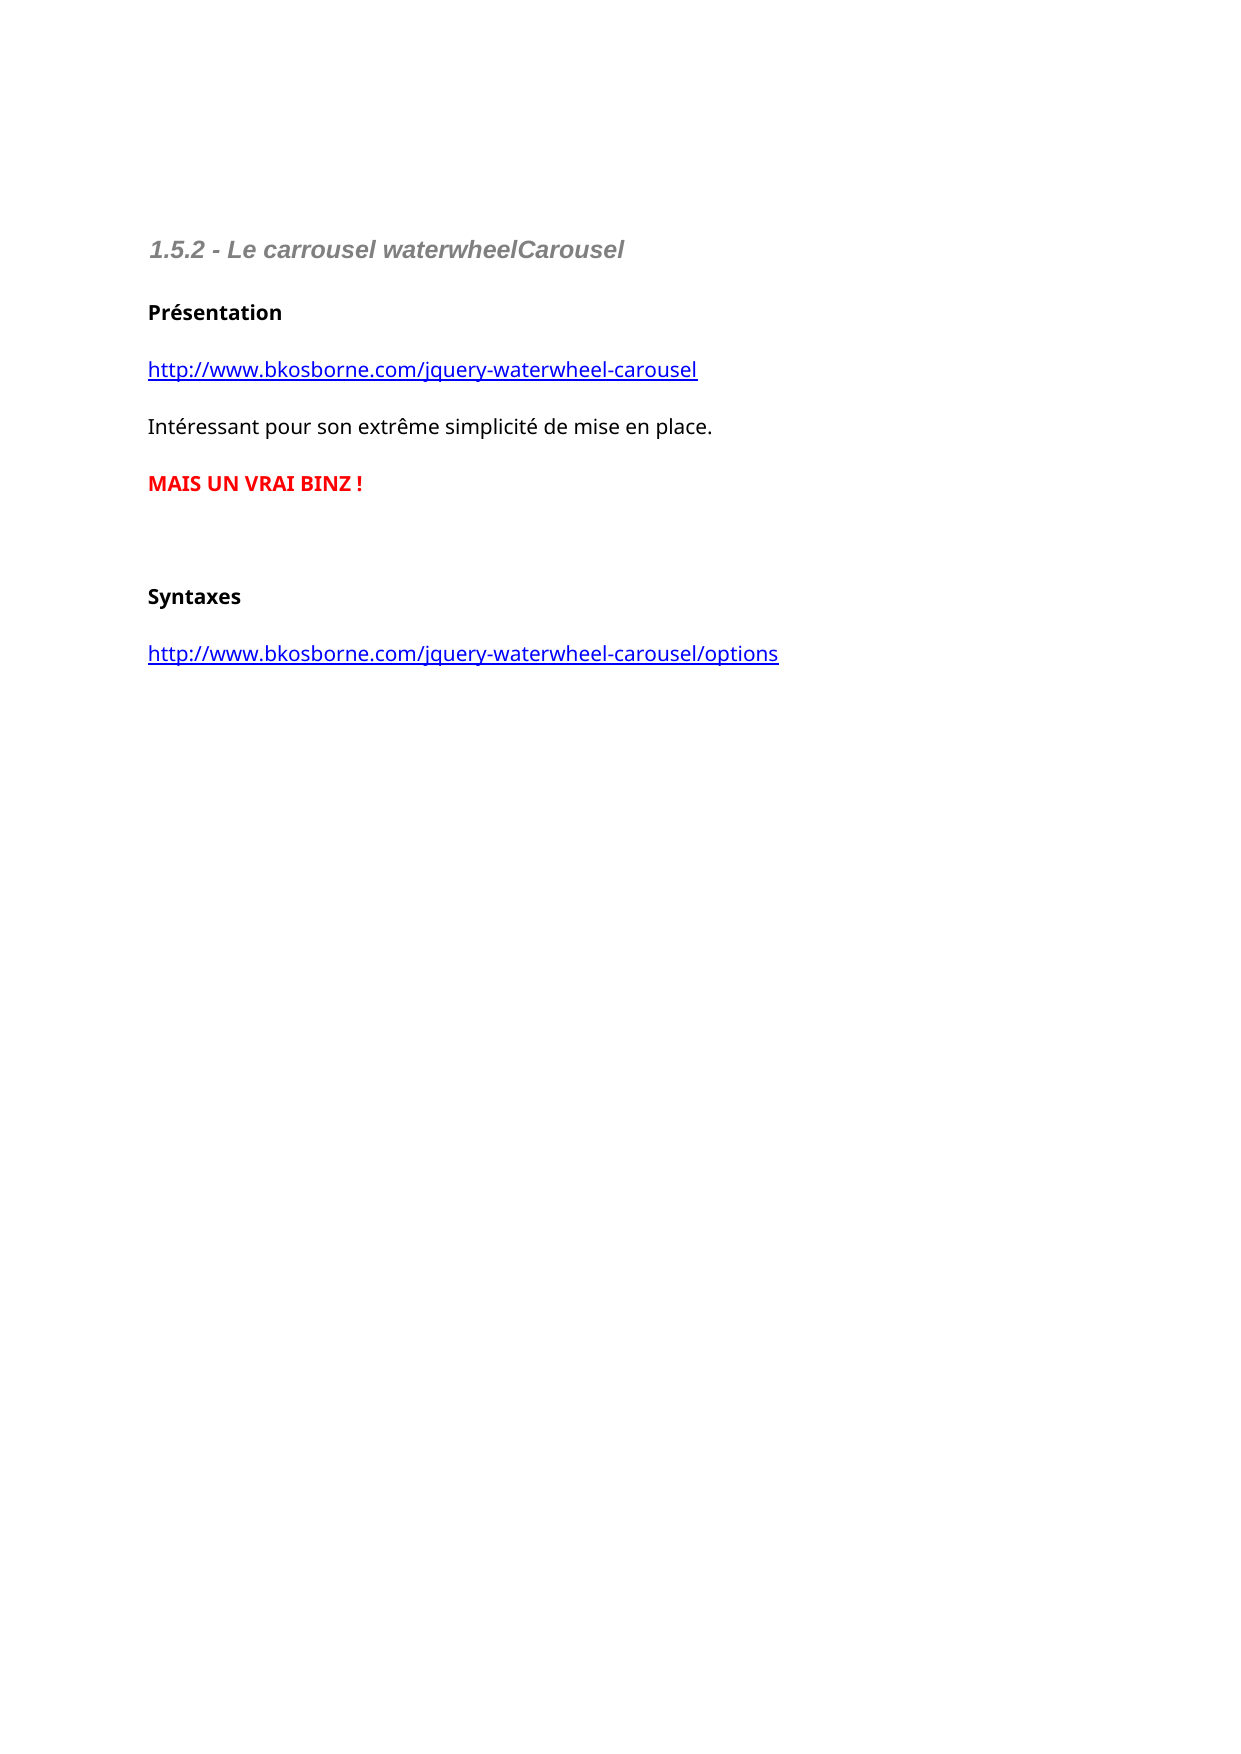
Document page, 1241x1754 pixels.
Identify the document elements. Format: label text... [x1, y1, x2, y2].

text Syntaxes [148, 582, 1092, 611]
text MAIS UN VRAI BINZ ! [148, 469, 1092, 497]
text http://www.bkosborne.com/jquery-waterwheel-carousel/options [148, 639, 1092, 668]
text http://www.bkosborne.com/jquery-waterwheel-carousel [148, 355, 1092, 383]
subtitle - Le carrousel waterwheelCarousel [149, 235, 1092, 263]
text Intéressant pour son extrême simplicité de mise en place. [148, 412, 1092, 440]
text Présentation [148, 298, 1092, 327]
